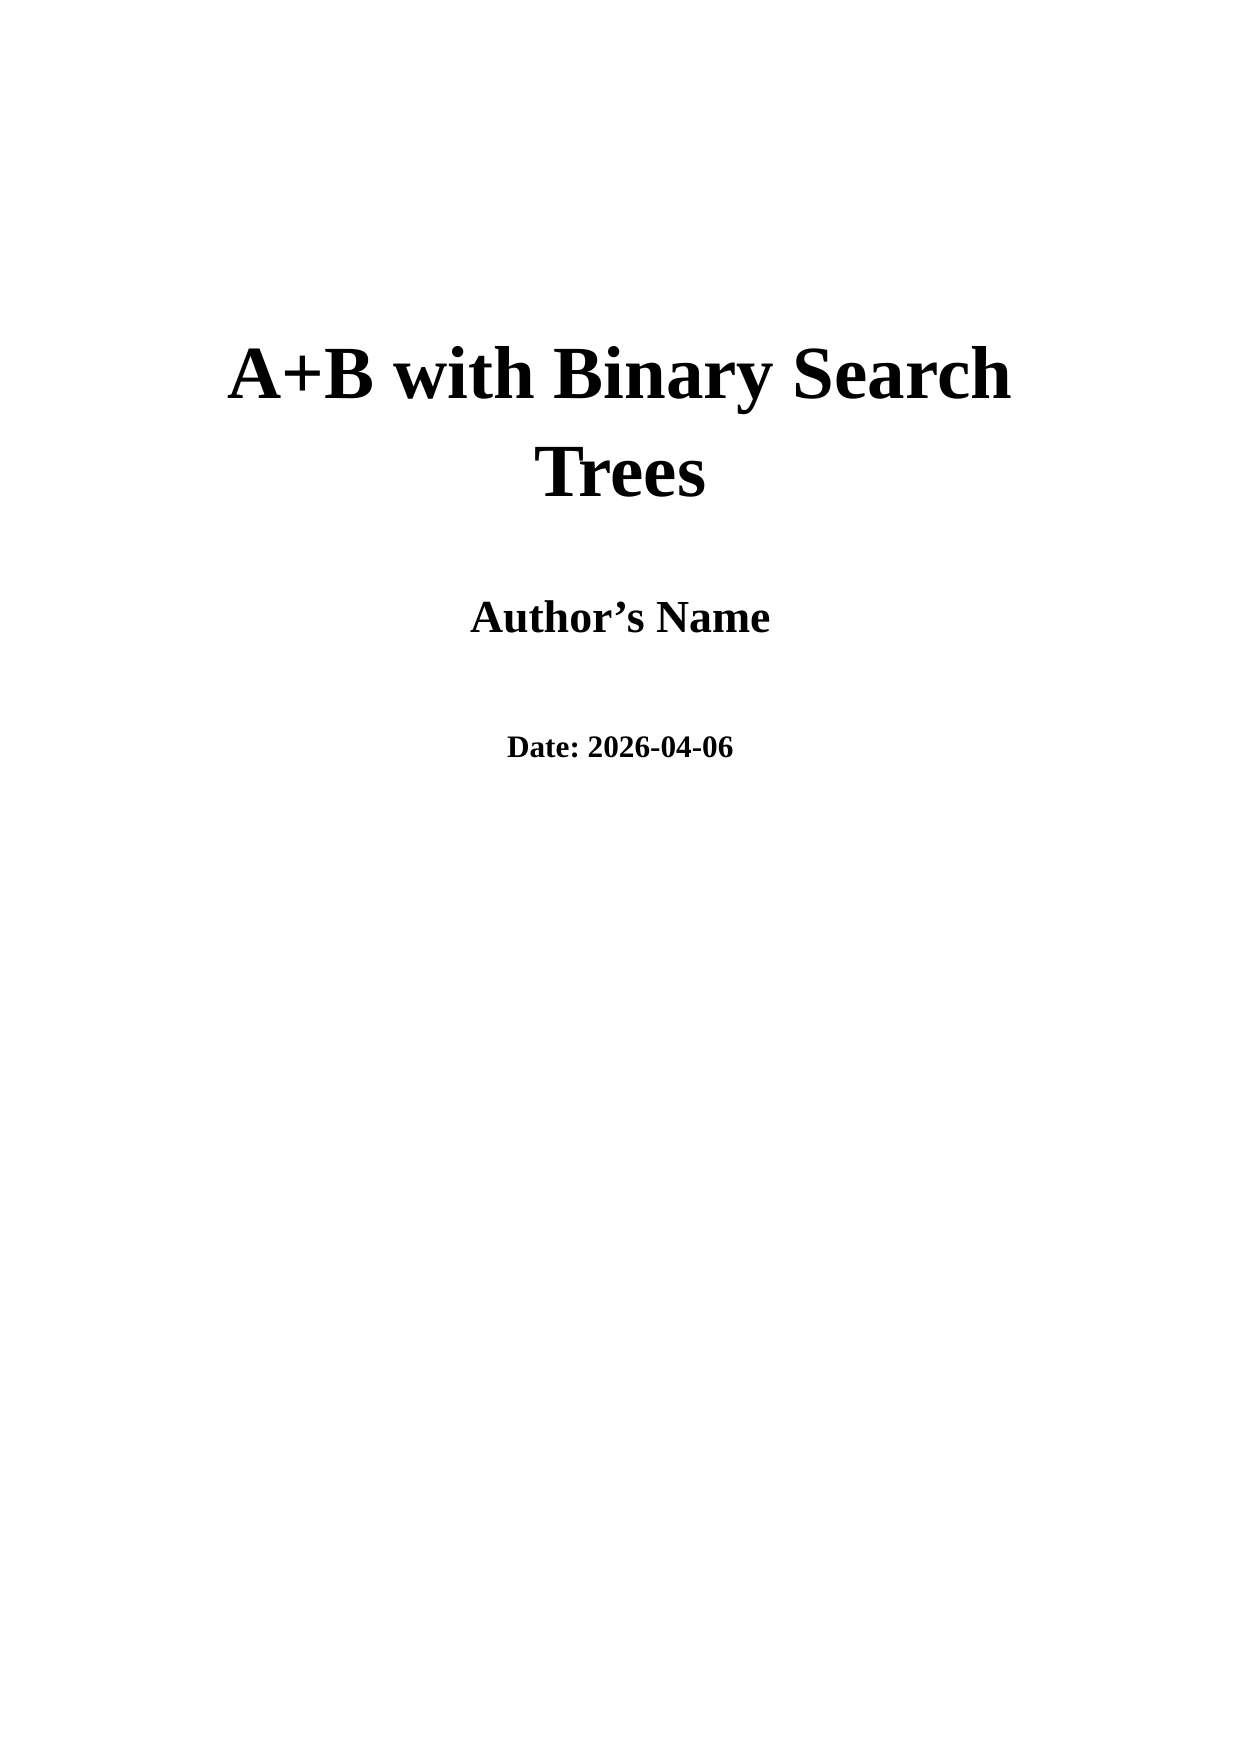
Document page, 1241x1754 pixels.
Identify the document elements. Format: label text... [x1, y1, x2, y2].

text Author’s Name [187, 584, 1053, 649]
text Date: 2026-04-06 [187, 714, 1053, 779]
text A+B with Binary Search Trees [187, 324, 1053, 519]
